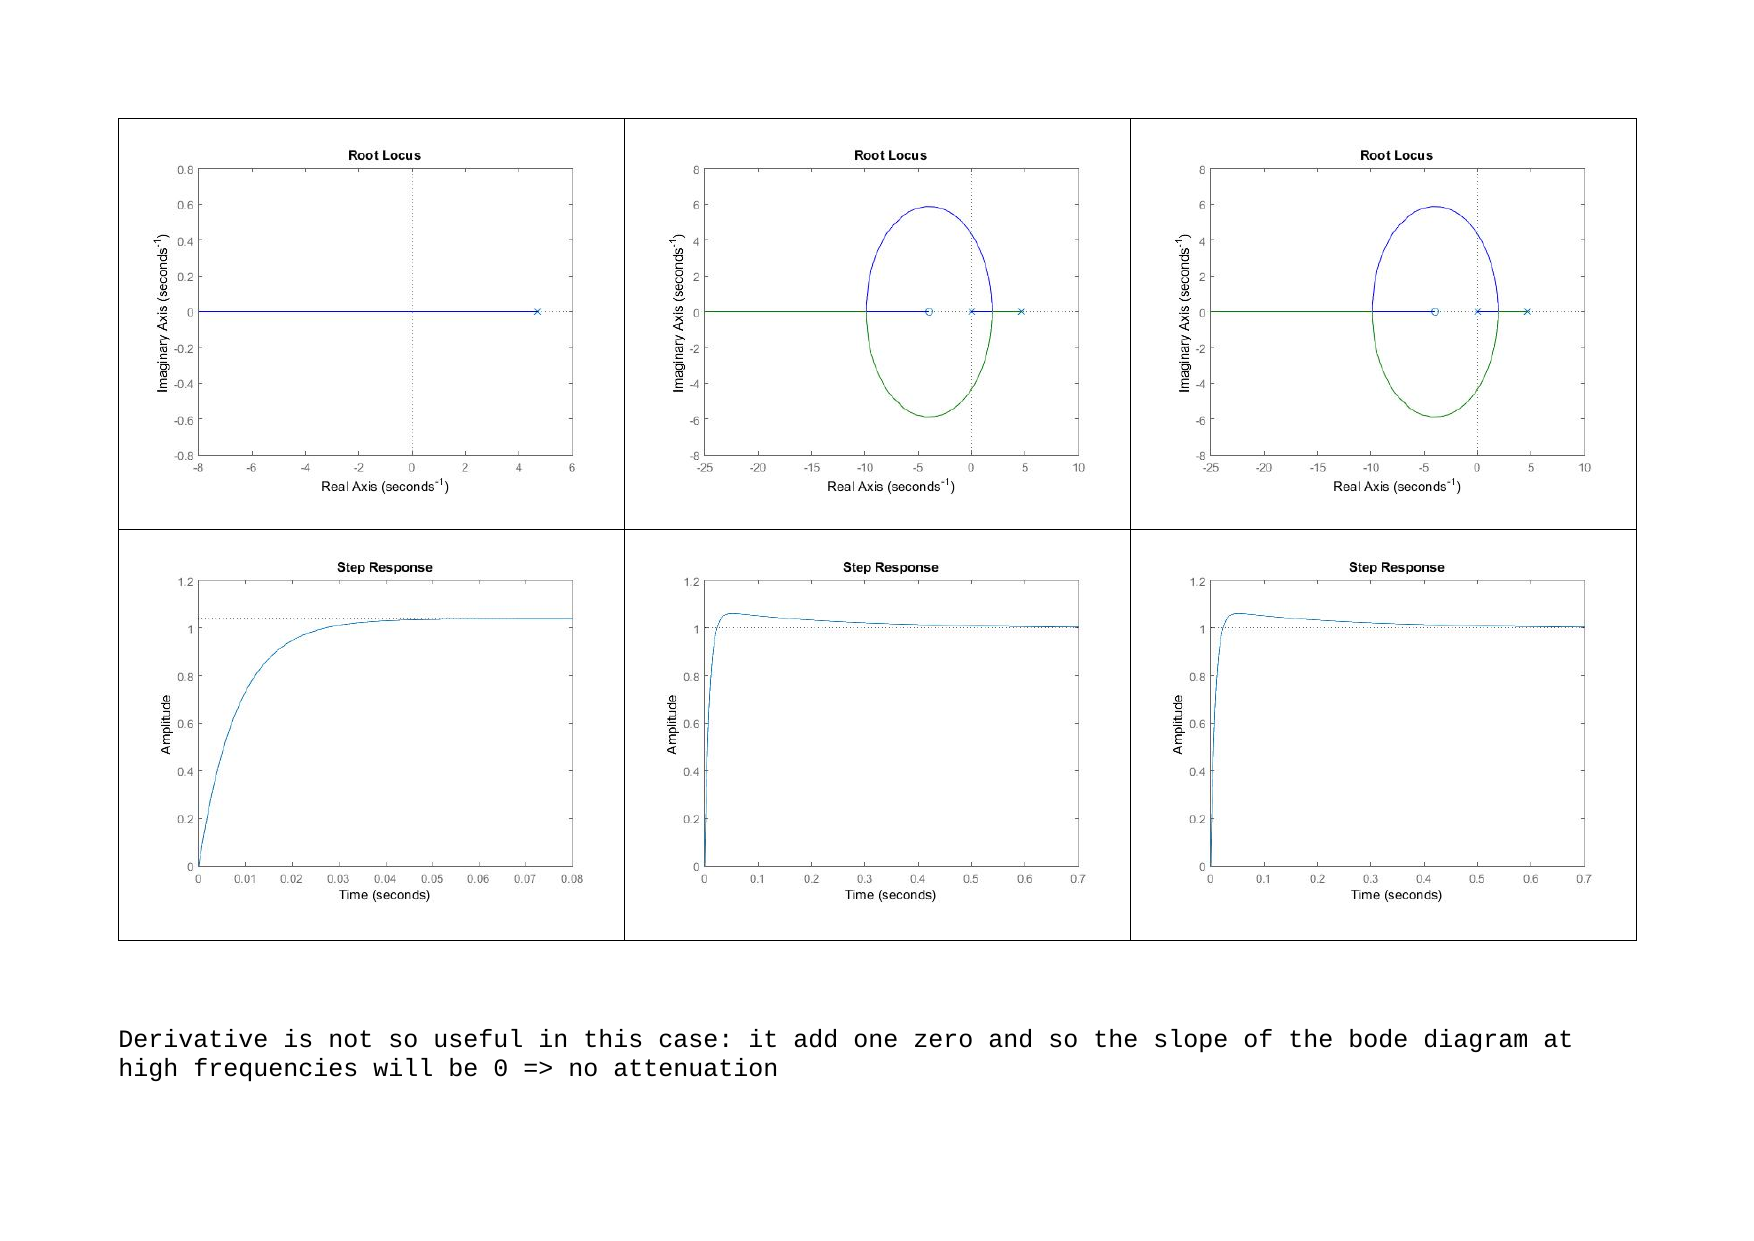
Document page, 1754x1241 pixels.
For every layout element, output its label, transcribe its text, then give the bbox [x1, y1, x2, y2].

text Derivative is not so useful in this case: it add one zero and so the slope of the bode diagram at high frequencies will be 0 => no attenuation [118, 1027, 1636, 1083]
table_cell [1131, 119, 1636, 529]
picture [629, 123, 1125, 495]
picture [629, 535, 1125, 906]
table_cell [625, 119, 1130, 529]
picture [123, 123, 619, 495]
table_cell [625, 530, 1130, 940]
table_cell [119, 119, 624, 529]
picture [123, 535, 619, 906]
picture [1135, 535, 1631, 906]
table_cell [119, 530, 624, 940]
picture [1135, 123, 1631, 495]
table_cell [1131, 530, 1636, 940]
